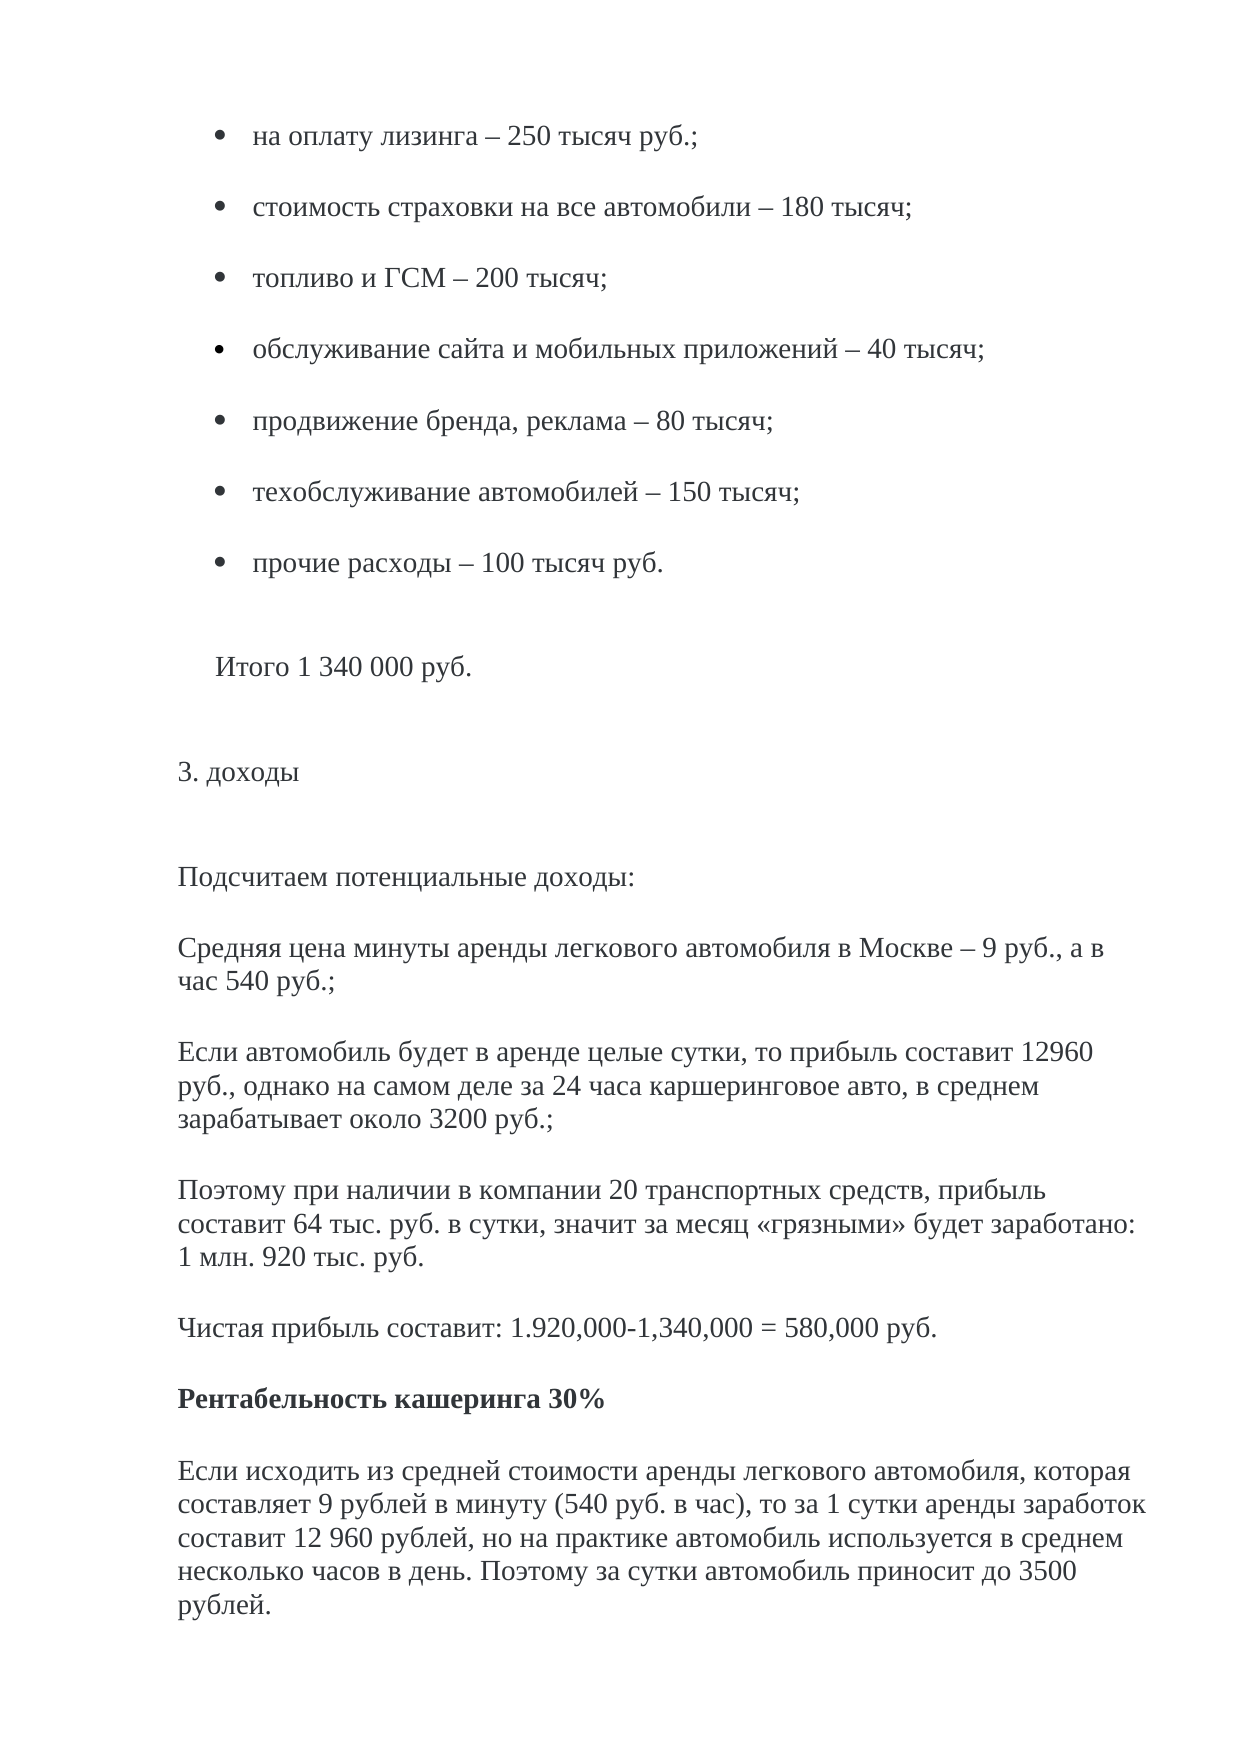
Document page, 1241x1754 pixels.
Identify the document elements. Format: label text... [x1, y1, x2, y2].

list продвижение бренда, реклама – 80 тысяч; [215, 403, 1152, 436]
text Подсчитаем потенциальные доходы: [177, 859, 1152, 892]
list стоимость страховки на все автомобили – 180 тысяч; [215, 189, 1152, 223]
list топливо и ГСМ – 200 тысяч; [215, 260, 1152, 294]
list техобслуживание автомобилей – 150 тысяч; [215, 474, 1152, 507]
text Если автомобиль будет в аренде целые сутки, то прибыль составит 12960 руб., однако на самом деле за 24 часа каршеринговое авто, в среднем зарабатывает около 3200 руб.; [177, 1034, 1152, 1135]
text Итого 1 340 000 руб. [215, 649, 1152, 717]
text Чистая прибыль составит: 1.920,000-1,340,000 = 580,000 руб. [177, 1311, 1152, 1344]
list прочие расходы – 100 тысяч руб. [215, 545, 1152, 612]
text Поэтому при наличии в компании 20 транспортных средств, прибыль составит 64 тыс. руб. в сутки, значит за месяц «грязными» будет заработано: 1 млн. 920 тыс. руб. [177, 1172, 1152, 1273]
list обслуживание сайта и мобильных приложений – 40 тысяч; [215, 332, 1152, 365]
text Рентабельность кашеринга 30% [177, 1382, 1152, 1415]
text Средняя цена минуты аренды легкового автомобиля в Москве – 9 руб., а в час 540 руб.; [177, 930, 1152, 997]
text 3. доходы [177, 754, 1152, 821]
text Если исходить из средней стоимости аренды легкового автомобиля, которая составляет 9 рублей в минуту (540 руб. в час), то за 1 сутки аренды заработок составит 12 960 рублей, но на практике автомобиль используется в среднем несколько часов в день. Поэтому за сутки автомобиль приносит до 3500 рублей. [177, 1453, 1152, 1620]
list на оплату лизинга – 250 тысяч руб.; [215, 118, 1152, 152]
